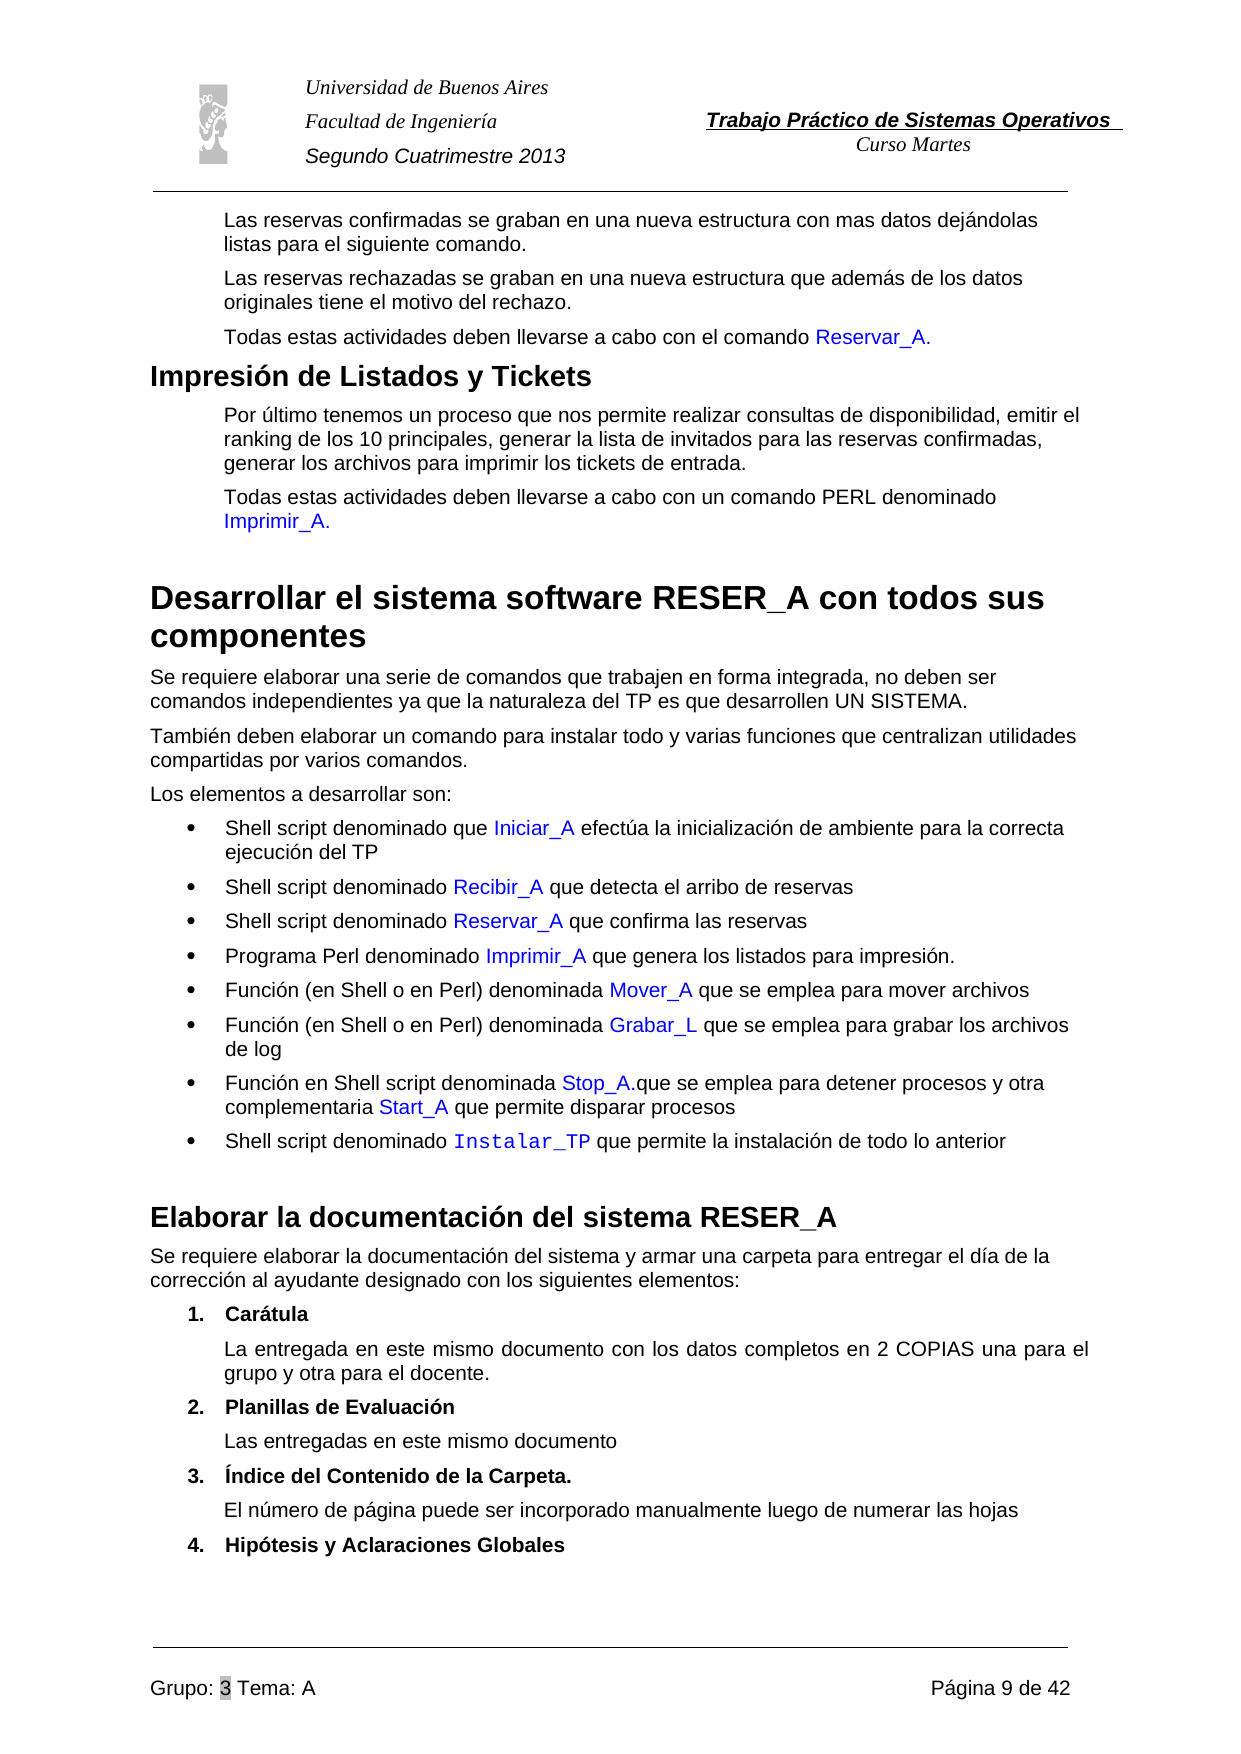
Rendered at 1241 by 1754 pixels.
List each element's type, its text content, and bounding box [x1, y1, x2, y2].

text Las reservas rechazadas se graban en una nueva estructura que además de los datos originales tiene el motivo del rechazo. [224, 266, 1090, 314]
text Los elementos a desarrollar son: [150, 782, 1090, 806]
text También deben elaborar un comando para instalar todo y varias funciones que centralizan utilidades compartidas por varios comandos. [150, 723, 1090, 771]
text Todas estas actividades deben llevarse a cabo con un comando PERL denominado Imprimir_A. [224, 485, 1090, 533]
text Se requiere elaborar la documentación del sistema y armar una carpeta para entregar el día de la corrección al ayudante designado con los siguientes elementos: [150, 1244, 1090, 1292]
list Función (en Shell o en Perl) denominada Grabar_L que se emplea para grabar los archivos de log [187, 1012, 1090, 1061]
list Función (en Shell o en Perl) denominada Mover_A que se emplea para mover archivos [187, 978, 1090, 1002]
list Programa Perl denominado Imprimir_A que genera los listados para impresión. [187, 943, 1090, 968]
list Shell script denominado Recibir_A que detecta el arribo de reservas [187, 874, 1090, 899]
text Todas estas actividades deben llevarse a cabo con el comando Reservar_A. [224, 324, 1090, 348]
list Hipótesis y Aclaraciones Globales [187, 1532, 1090, 1556]
text La entregada en este mismo documento con los datos completos en 2 COPIAS una para el grupo y otra para el docente. [224, 1337, 1090, 1384]
list Planillas de Evaluación [187, 1395, 1090, 1419]
list Función en Shell script denominada Stop_A.que se emplea para detener procesos y otra complementaria Start_A que permite disparar procesos [187, 1071, 1090, 1119]
list Índice del Contenido de la Carpeta. [187, 1464, 1090, 1488]
text Se requiere elaborar una serie de comandos que trabajen en forma integrada, no deben ser comandos independientes ya que la naturaleza del TP es que desarrollen UN SISTEMA. [150, 665, 1090, 713]
text El número de página puede ser incorporado manualmente luego de numerar las hojas [224, 1498, 1090, 1522]
text Desarrollar el sistema software RESER_A con todos sus componentes [150, 578, 1090, 655]
list Shell script denominado que Iniciar_A efectúa la inicialización de ambiente para la correcta ejecución del TP [187, 816, 1090, 864]
text Elaborar la documentación del sistema RESER_A [150, 1200, 1090, 1233]
picture [198, 82, 231, 166]
list Carátula [187, 1302, 1090, 1326]
text Las reservas confirmadas se graban en una nueva estructura con mas datos dejándolas listas para el siguiente comando. [224, 208, 1090, 256]
list Shell script denominado Reservar_A que confirma las reservas [187, 909, 1090, 933]
text Impresión de Listados y Tickets [150, 359, 1090, 392]
list Shell script denominado Instalar_TP que permite la instalación de todo lo anterior [187, 1129, 1090, 1155]
text Las entregadas en este mismo documento [224, 1429, 1090, 1453]
text Por último tenemos un proceso que nos permite realizar consultas de disponibilidad, emitir el ranking de los 10 principales, generar la lista de invitados para las reservas confirmadas, generar los archivos para imprimir los tickets de entrada. [224, 403, 1090, 475]
